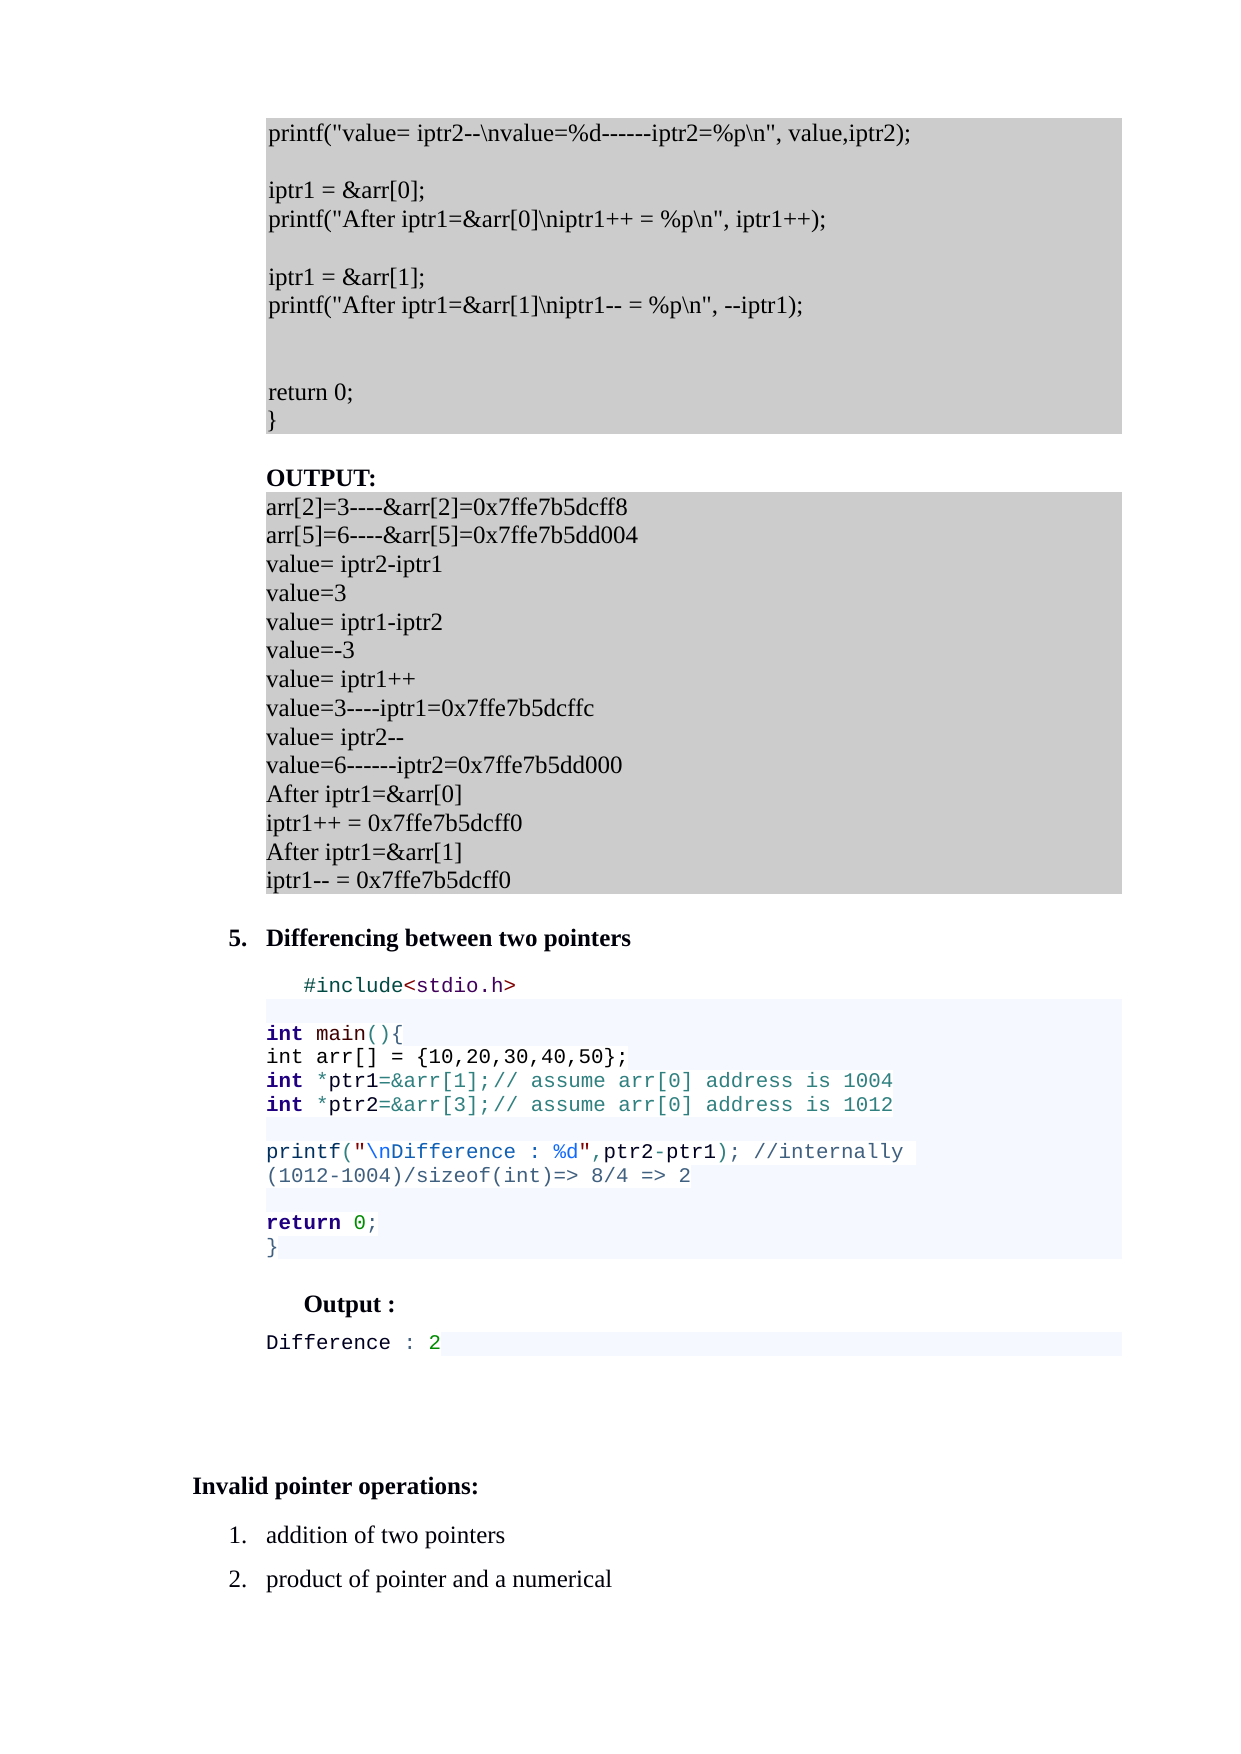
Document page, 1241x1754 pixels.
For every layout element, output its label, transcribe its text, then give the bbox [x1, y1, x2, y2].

text arr[5]=6----&arr[5]=0x7ffe7b5dd004 [266, 521, 1122, 549]
text int arr[] = {10,20,30,40,50}; [266, 1046, 1122, 1070]
text value= iptr1++ [266, 664, 1122, 693]
text int *ptr2=&arr[3]; // assume arr[0] address is 1012 [266, 1094, 1122, 1117]
text int *ptr1=&arr[1]; // assume arr[0] address is 1004 [266, 1070, 1122, 1094]
text } [266, 406, 1122, 434]
text After iptr1=&arr[0] [266, 779, 1122, 808]
text value=3 [266, 578, 1122, 607]
text Difference : 2 [266, 1332, 1122, 1356]
text #include<stdio.h> [303, 976, 1122, 999]
text value=6------iptr2=0x7ffe7b5dd000 [266, 751, 1122, 779]
text value=3----iptr1=0x7ffe7b5dcffc [266, 693, 1122, 722]
list product of pointer and a numerical [228, 1564, 1122, 1593]
text Invalid pointer operations: [192, 1471, 1122, 1500]
text iptr1 = &arr[1]; [266, 262, 1122, 291]
text iptr1-- = 0x7ffe7b5dcff0 [266, 866, 1122, 894]
text value= iptr1-iptr2 [266, 607, 1122, 636]
text iptr1 = &arr[0]; [266, 176, 1122, 204]
list addition of two pointers [228, 1521, 1122, 1549]
text value= iptr2-- [266, 722, 1122, 751]
text int main(){ [266, 1023, 1122, 1046]
text return 0; [266, 1212, 1122, 1236]
text } [266, 1236, 1122, 1259]
text After iptr1=&arr[1] [266, 837, 1122, 866]
text printf("After iptr1=&arr[0]\niptr1++ = %p\n", iptr1++); [266, 204, 1122, 233]
list Differencing between two pointers [228, 923, 1122, 952]
text OUTPUT: [266, 463, 1122, 492]
text value=-3 [266, 636, 1122, 664]
text Output : [303, 1289, 1122, 1317]
text printf("After iptr1=&arr[1]\niptr1-- = %p\n", --iptr1); [266, 291, 1122, 319]
text arr[2]=3----&arr[2]=0x7ffe7b5dcff8 [266, 492, 1122, 521]
text printf("\nDifference : %d",ptr2-ptr1); //internally (1012-1004)/sizeof(int)=> 8/4 => 2 [266, 1141, 1122, 1188]
text return 0; [266, 377, 1122, 406]
text iptr1++ = 0x7ffe7b5dcff0 [266, 808, 1122, 837]
text printf("value= iptr2--\nvalue=%d------iptr2=%p\n", value,iptr2); [266, 118, 1122, 147]
text value= iptr2-iptr1 [266, 549, 1122, 578]
